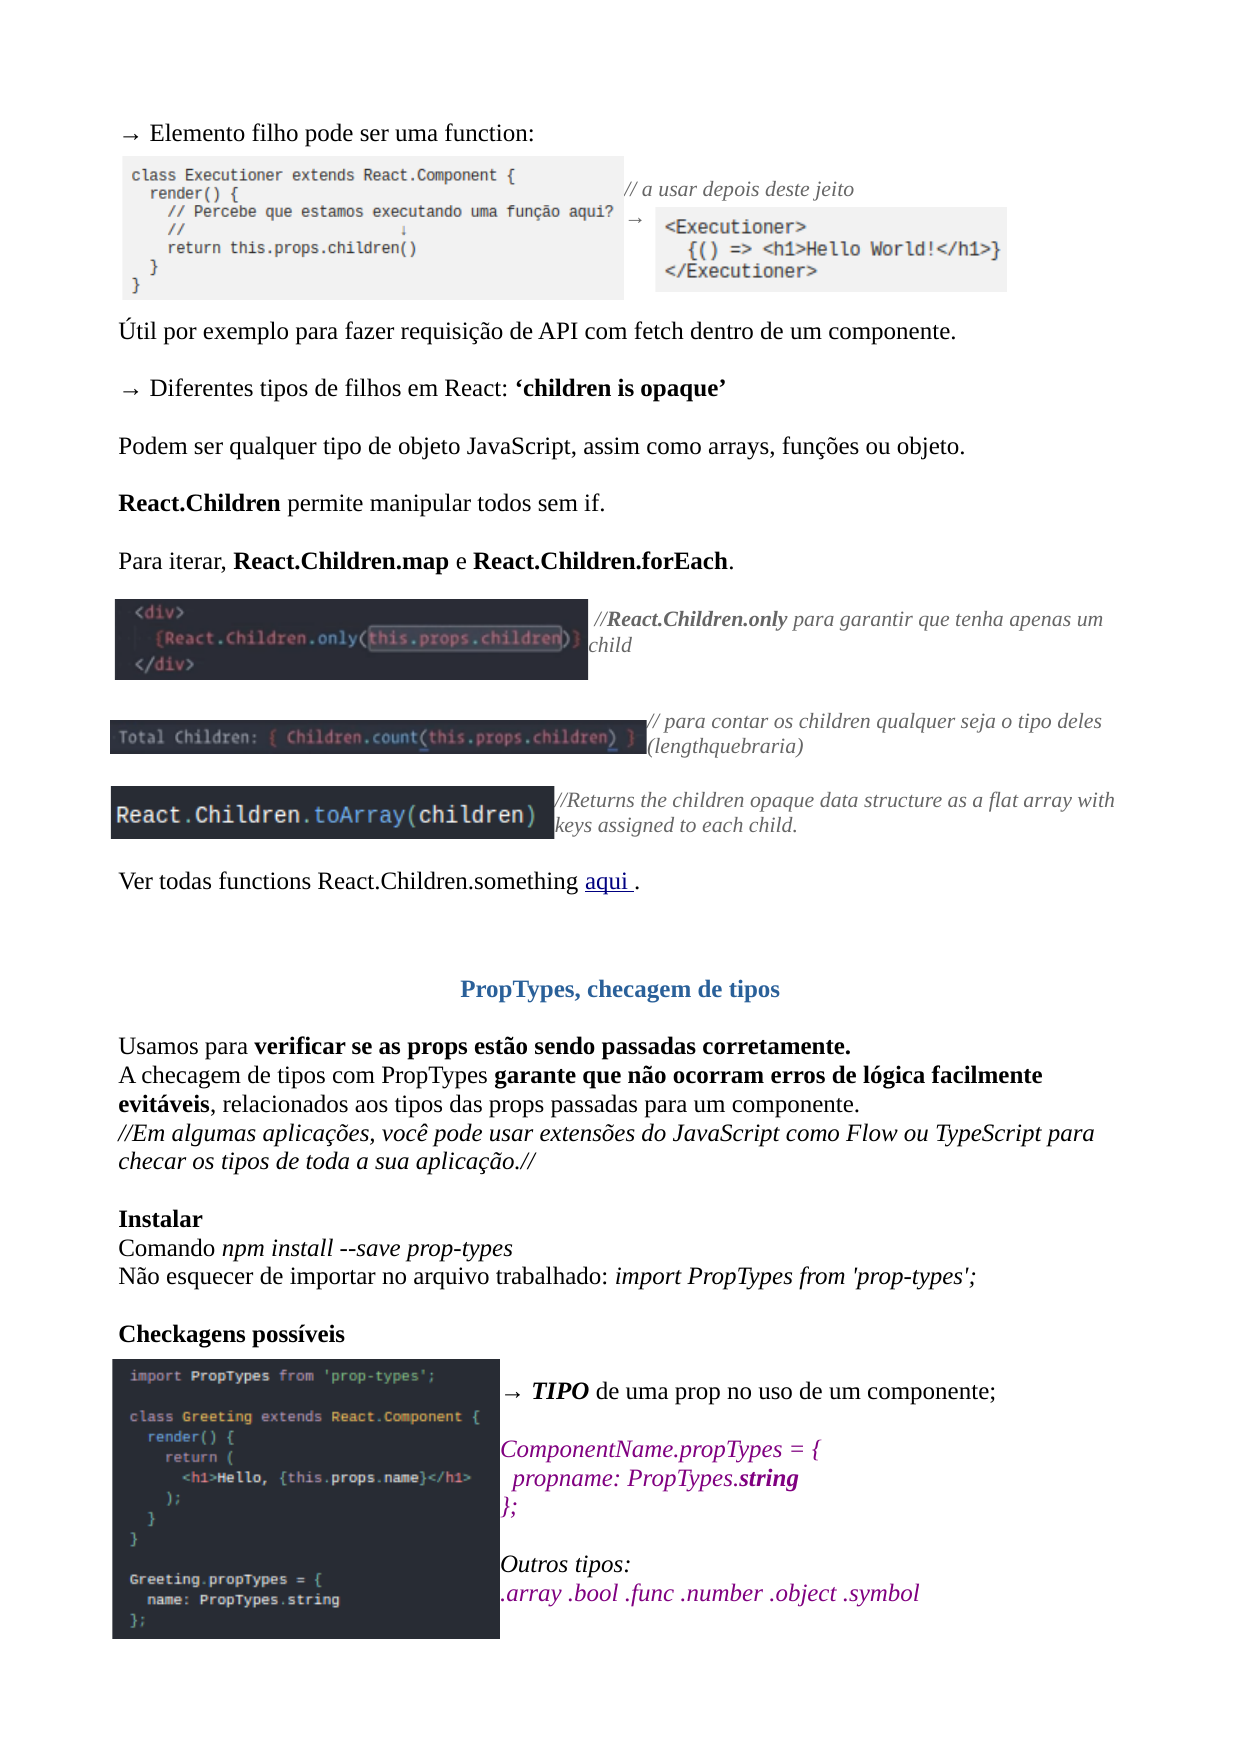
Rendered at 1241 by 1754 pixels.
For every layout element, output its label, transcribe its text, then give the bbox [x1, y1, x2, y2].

picture [114, 599, 589, 680]
text //React.Children.only para garantir que tenha apenas um child [589, 603, 1122, 657]
text Outros tipos: [500, 1549, 1122, 1578]
text Ver todas functions React.Children.something aqui . [118, 866, 1122, 895]
text propname: PropTypes.string [500, 1463, 1122, 1491]
text Comando npm install --save prop-types [118, 1233, 1122, 1261]
picture [112, 1359, 500, 1639]
text Usamos para verificar se as props estão sendo passadas corretamente. [118, 1031, 1122, 1060]
picture [122, 156, 624, 300]
text Útil por exemplo para fazer requisição de API com fetch dentro de um componente. [118, 316, 1122, 344]
text .array .bool .func .number .object .symbol [500, 1578, 1122, 1606]
text Podem ser qualquer tipo de objeto JavaScript, assim como arrays, funções ou objeto. [118, 431, 1122, 459]
text Instalar [118, 1204, 1122, 1233]
text //Returns the children opaque data structure as a flat array with keys assigned to each child. [555, 787, 1122, 837]
picture [655, 207, 1007, 292]
text → Diferentes tipos de filhos em React: ‘children is opaque’ [118, 373, 1122, 402]
text }; [500, 1491, 1122, 1520]
text PropTypes, checagem de tipos [118, 974, 1122, 1003]
text // a usar depois deste jeito [624, 176, 1122, 201]
text A checagem de tipos com PropTypes garante que não ocorram erros de lógica facilmente evitáveis, relacionados aos tipos das props passadas para um componente. [118, 1060, 1122, 1118]
picture [110, 786, 555, 839]
text // para contar os children qualquer seja o tipo deles (lengthquebraria) [118, 708, 1122, 758]
text → [624, 201, 1122, 229]
text //Em algumas aplicações, você pode usar extensões do JavaScript como Flow ou TypeScript para checar os tipos de toda a sua aplicação.// [118, 1118, 1122, 1175]
text ComponentName.propTypes = { [500, 1434, 1122, 1463]
text [118, 201, 122, 229]
text React.Children permite manipular todos sem if. [118, 488, 1122, 517]
text Para iterar, React.Children.map e React.Children.forEach. [118, 546, 1122, 574]
picture [110, 720, 647, 754]
text → Elemento filho pode ser uma function: [118, 118, 1122, 147]
text Não esquecer de importar no arquivo trabalhado: import PropTypes from 'prop-types'; [118, 1261, 1122, 1290]
text Checkagens possíveis [118, 1319, 1122, 1348]
text → TIPO de uma prop no uso de um componente; [500, 1376, 1122, 1405]
